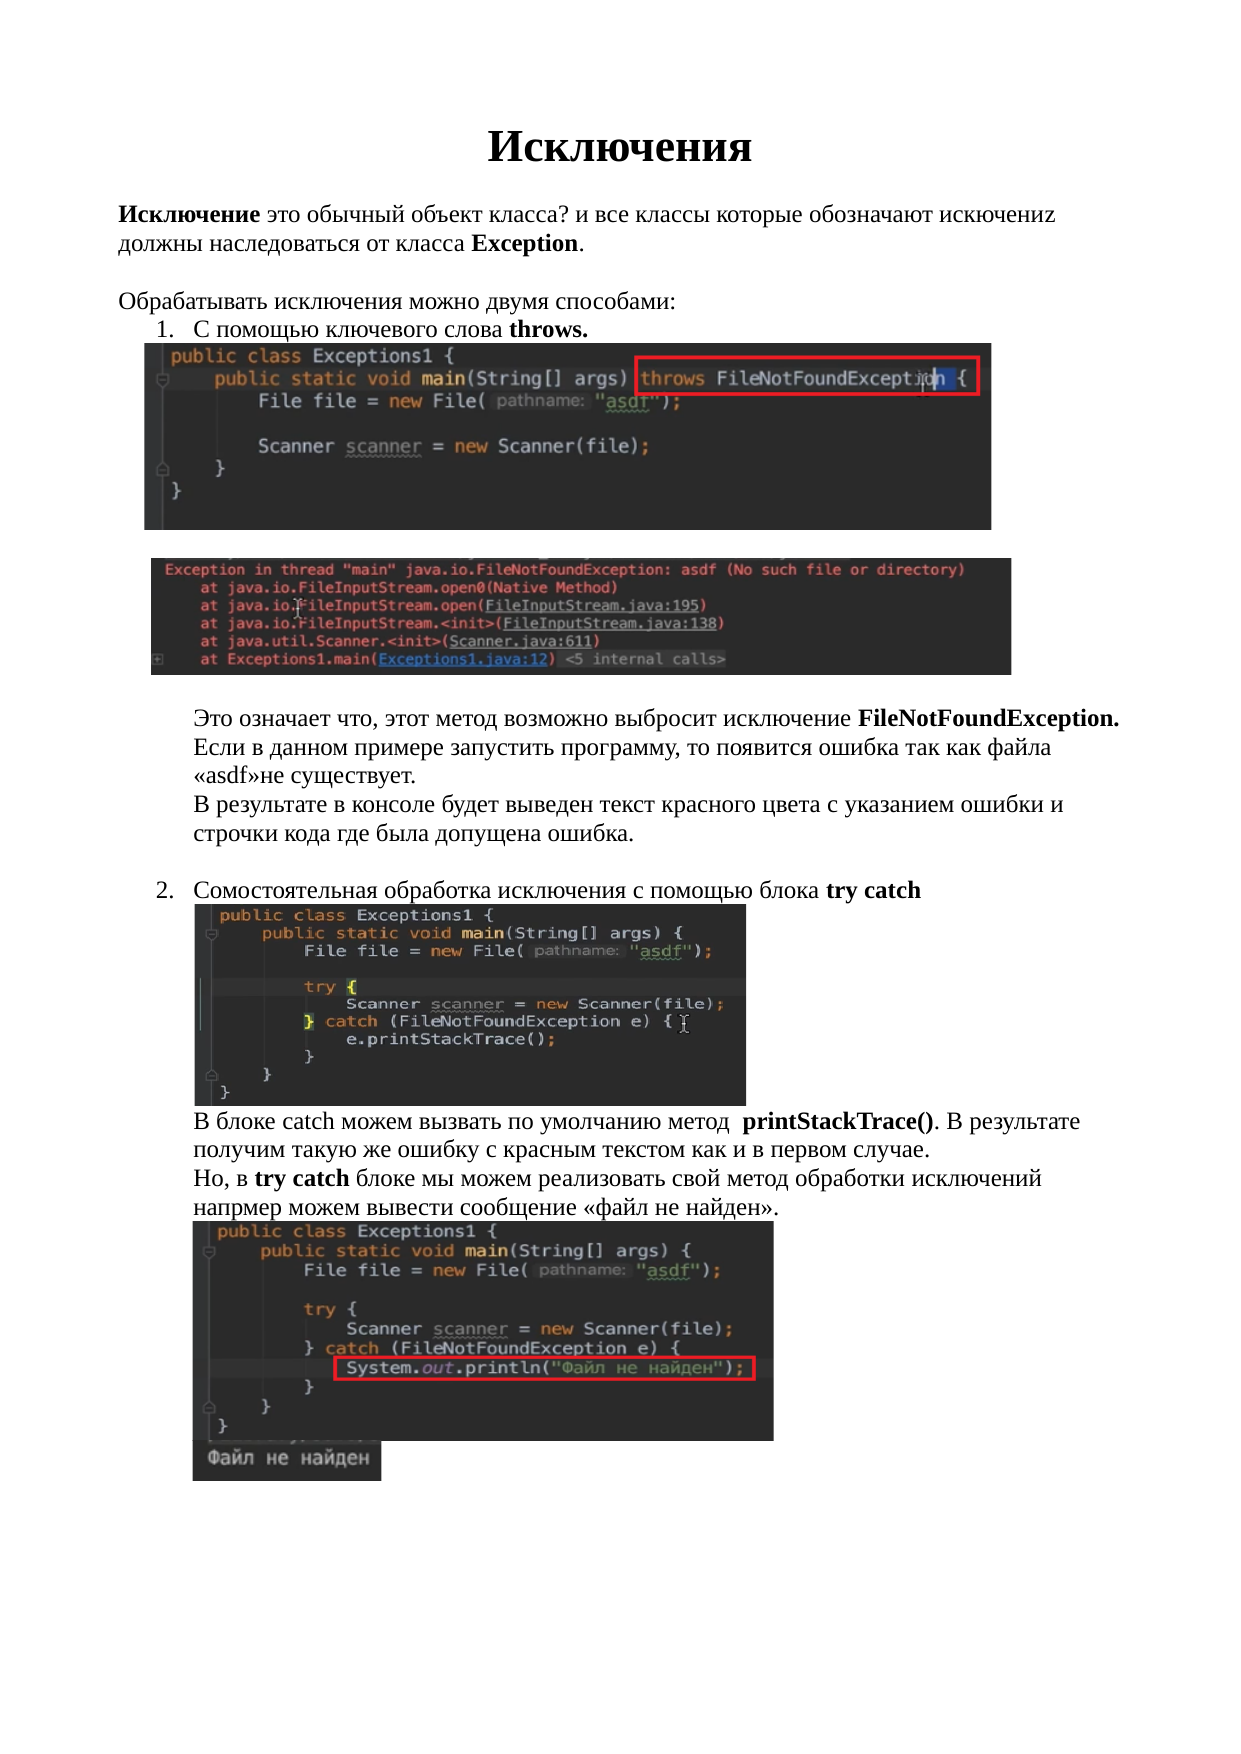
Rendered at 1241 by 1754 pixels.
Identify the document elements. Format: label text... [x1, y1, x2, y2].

list Это означает что, этот метод возможно выбросит исключение FileNotFoundException. [156, 703, 1122, 732]
list В блоке catch можем вызвать по умолчанию метод printStackTrace(). В результате получим такую же ошибку с красным текстом как и в первом случае. [156, 904, 1122, 1163]
text Исключения [118, 118, 1122, 171]
picture [144, 343, 992, 530]
list строчки кода где была допущена ошибка. [156, 818, 1122, 847]
list В результате в консоле будет выведен текст красного цвета с указанием ошибки и [156, 789, 1122, 818]
list Если в данном примере запустить программу, то появится ошибка так как файла «asdf»не существует. [156, 732, 1122, 789]
picture [151, 558, 1012, 675]
picture [194, 904, 747, 1106]
text Исключение это обычный объект класса? и все классы которые обозначают искючениz должны наследоваться от класса Exception. [118, 199, 1122, 257]
list C помощью ключевого слова throws. [156, 314, 1122, 343]
list Сомостоятельная обработка исключения с помощью блока try catch [156, 876, 1122, 904]
text Обрабатывать исключения можно двумя способами: [118, 286, 1122, 314]
picture [192, 1221, 774, 1481]
list Но, в try catch блоке мы можем реализовать свой метод обработки исключений напрмер можем вывести сообщение «файл не найден». [156, 1163, 1122, 1221]
